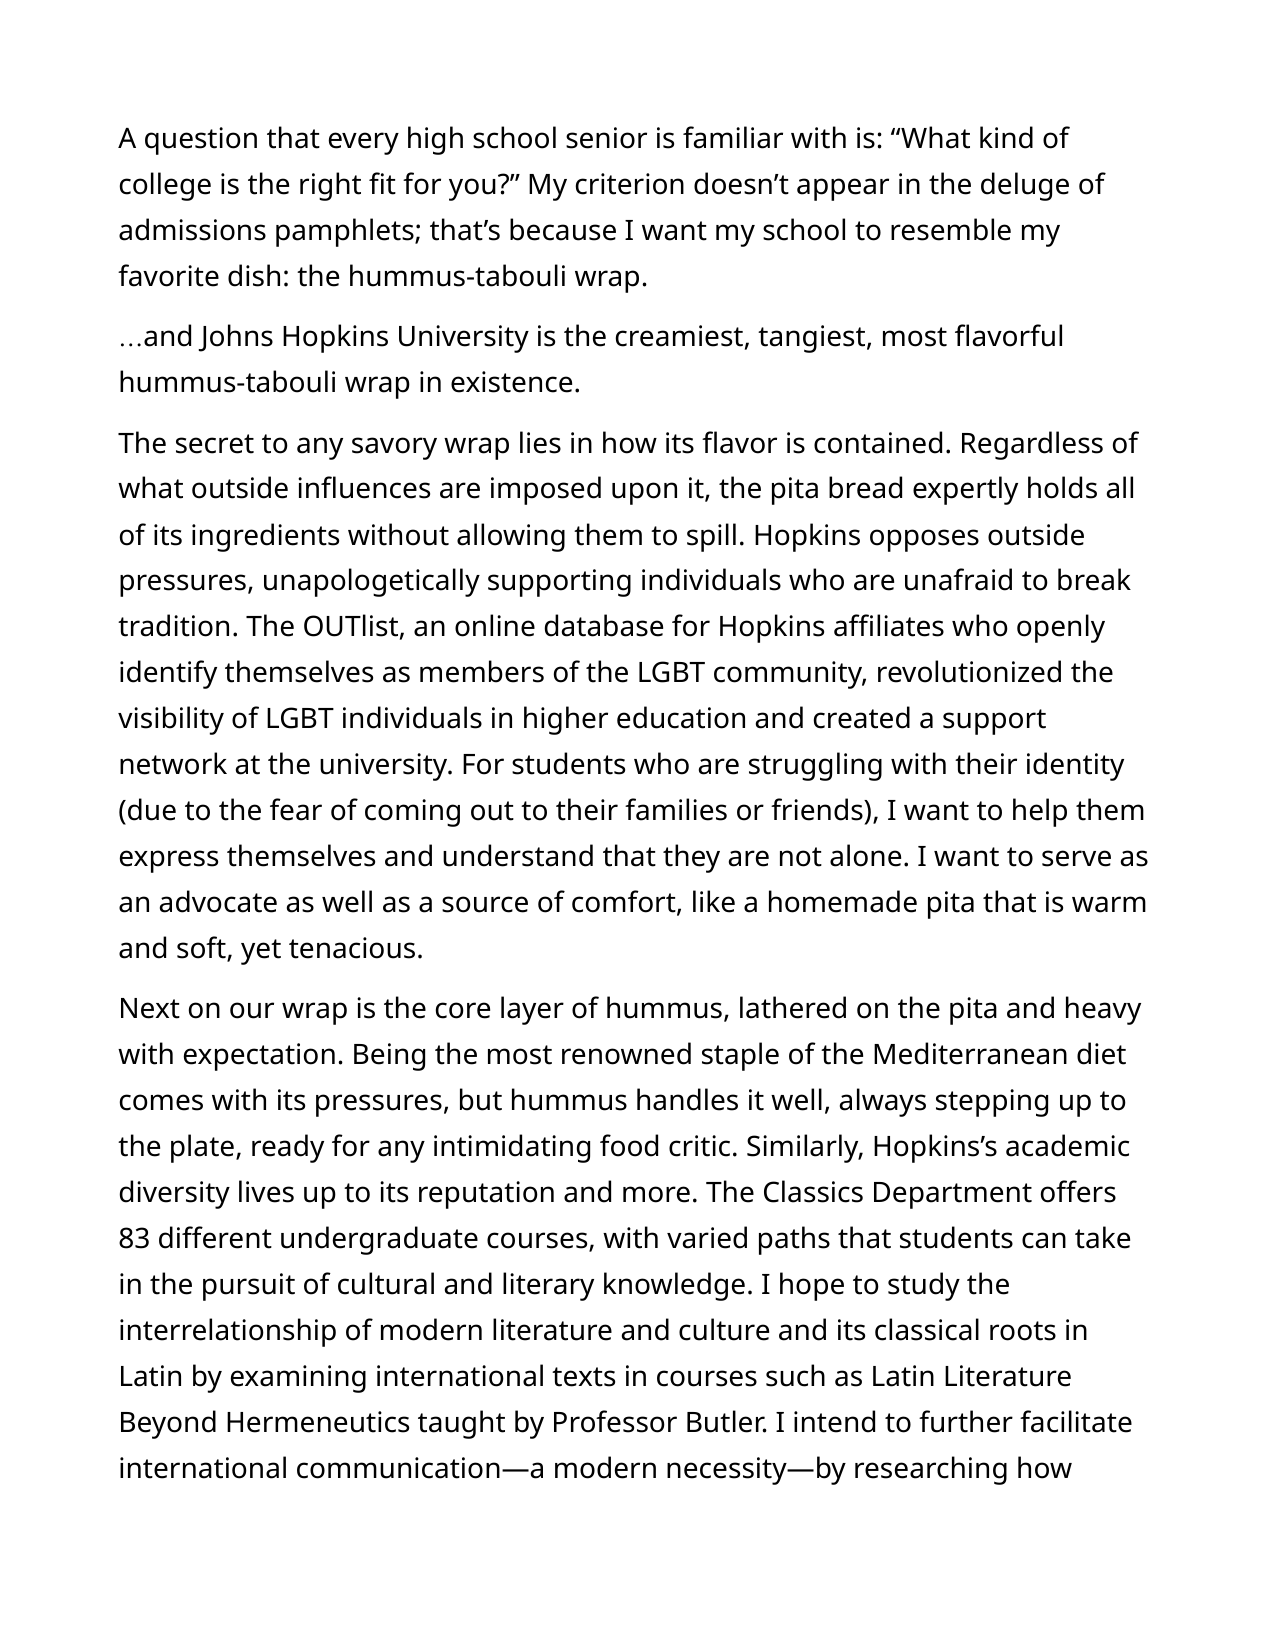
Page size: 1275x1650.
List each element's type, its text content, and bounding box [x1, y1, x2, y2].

text Next on our wrap is the core layer of hummus, lathered on the pita and heavy with expectation. Being the most renowned staple of the Mediterranean diet comes with its pressures, but hummus handles it well, always stepping up to the plate, ready for any intimidating food critic. Similarly, Hopkins’s academic diversity lives up to its reputation and more. The Classics Department offers 83 different undergraduate courses, with varied paths that students can take in the pursuit of cultural and literary knowledge. I hope to study the interrelationship of modern literature and culture and its classical roots in Latin by examining international texts in courses such as Latin Literature Beyond Hermeneutics taught by Professor Butler. I intend to further facilitate international communication—a modern necessity—by researching how [118, 989, 1157, 1486]
text A question that every high school senior is familiar with is: “What kind of college is the right fit for you?” My criterion doesn’t appear in the deluge of admissions pamphlets; that’s because I want my school to resemble my favorite dish: the hummus-tabouli wrap. [118, 118, 1157, 294]
text The secret to any savory wrap lies in how its flavor is contained. Regardless of what outside influences are imposed upon it, the pita bread expertly holds all of its ingredients without allowing them to spill. Hopkins opposes outside pressures, unapologetically supporting individuals who are unafraid to break tradition. The OUTlist, an online database for Hopkins affiliates who openly identify themselves as members of the LGBT community, revolutionized the visibility of LGBT individuals in higher education and created a support network at the university. For students who are struggling with their identity (due to the fear of coming out to their families or friends), I want to help them express themselves and understand that they are not alone. I want to serve as an advocate as well as a source of comfort, like a homemade pita that is warm and soft, yet tenacious. [118, 423, 1157, 967]
text …and Johns Hopkins University is the creamiest, tangiest, most flavorful hummus-tabouli wrap in existence. [118, 316, 1157, 401]
